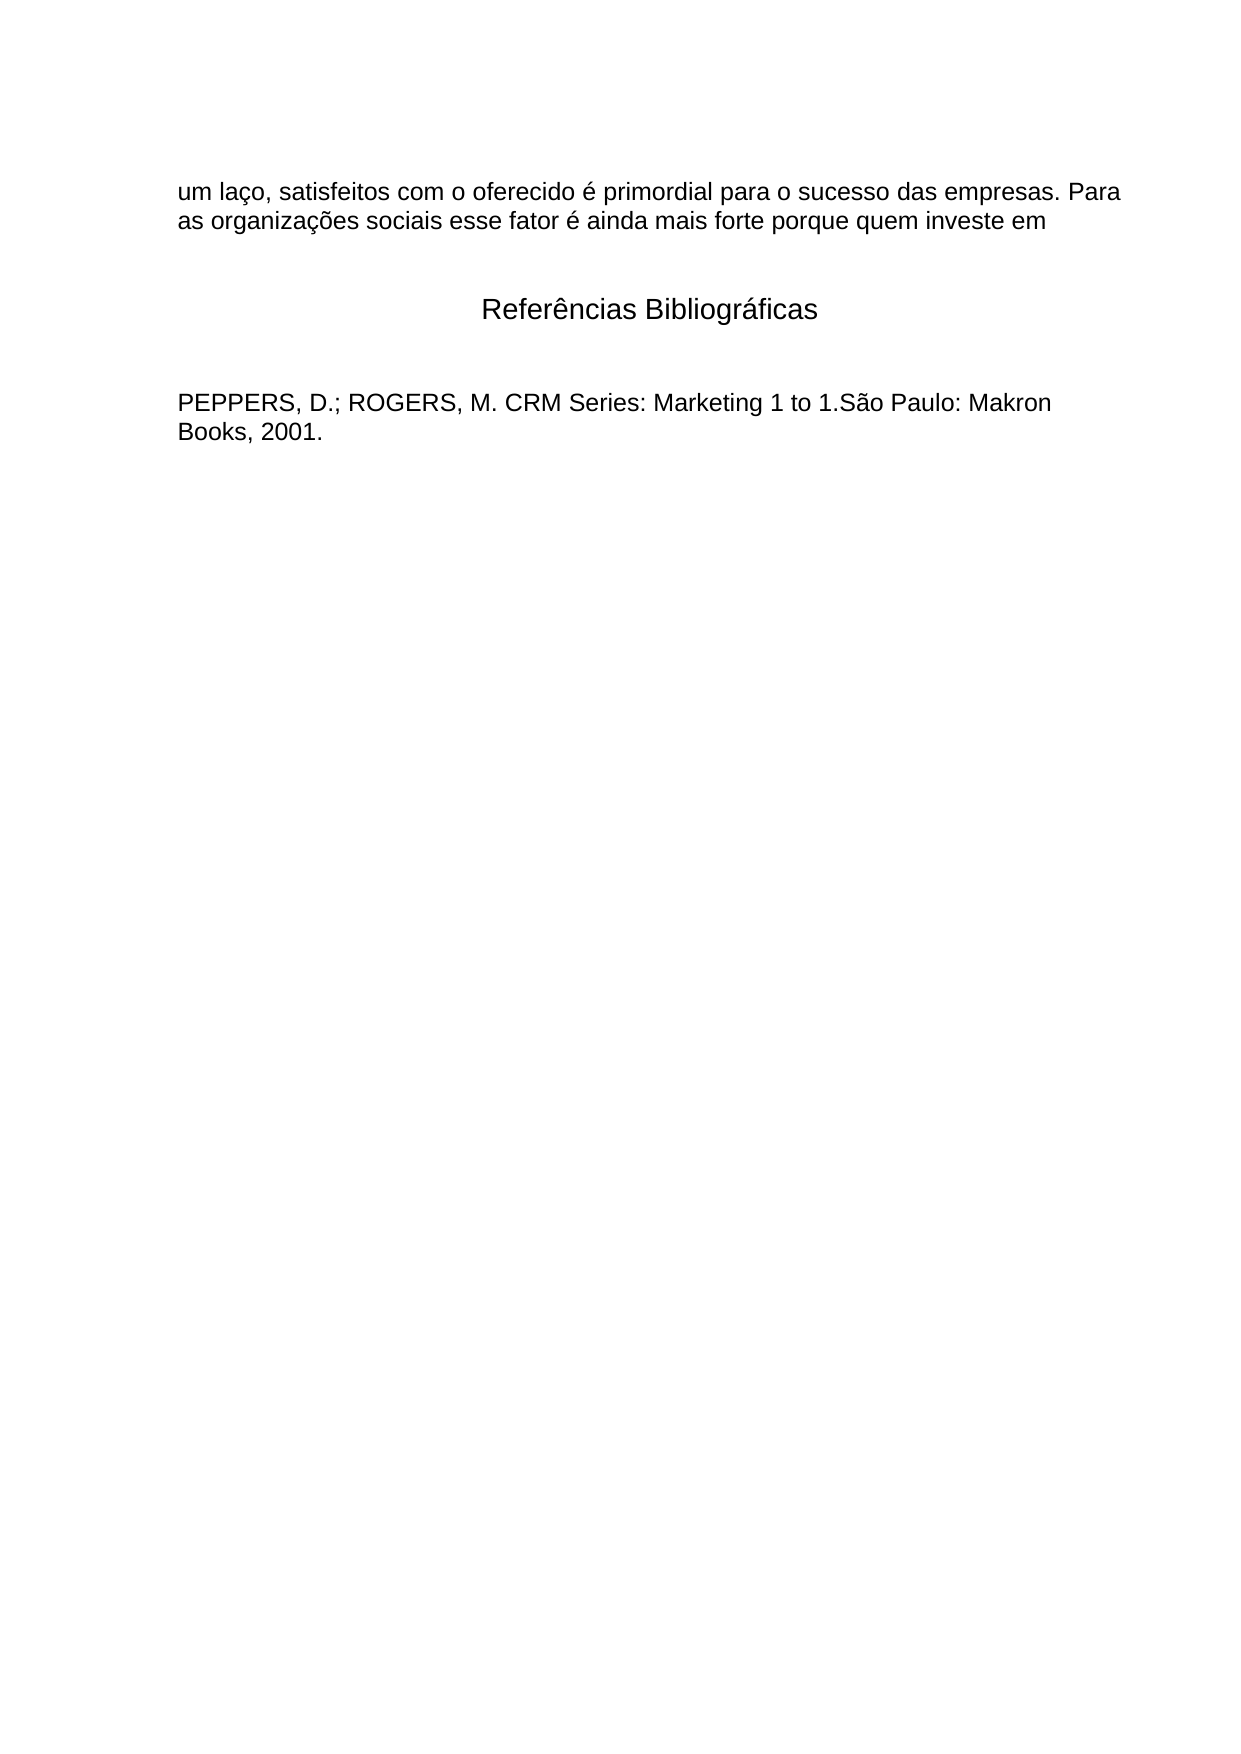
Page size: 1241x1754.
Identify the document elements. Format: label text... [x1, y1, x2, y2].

text Referências Bibliográficas [177, 292, 1122, 326]
text um laço, satisfeitos com o oferecido é primordial para o sucesso das empresas. Para as organizações sociais esse fator é ainda mais forte porque quem investe em [177, 177, 1122, 235]
text PEPPERS, D.; ROGERS, M. CRM Series: Marketing 1 to 1.São Paulo: Makron Books, 2001. [177, 388, 1122, 446]
